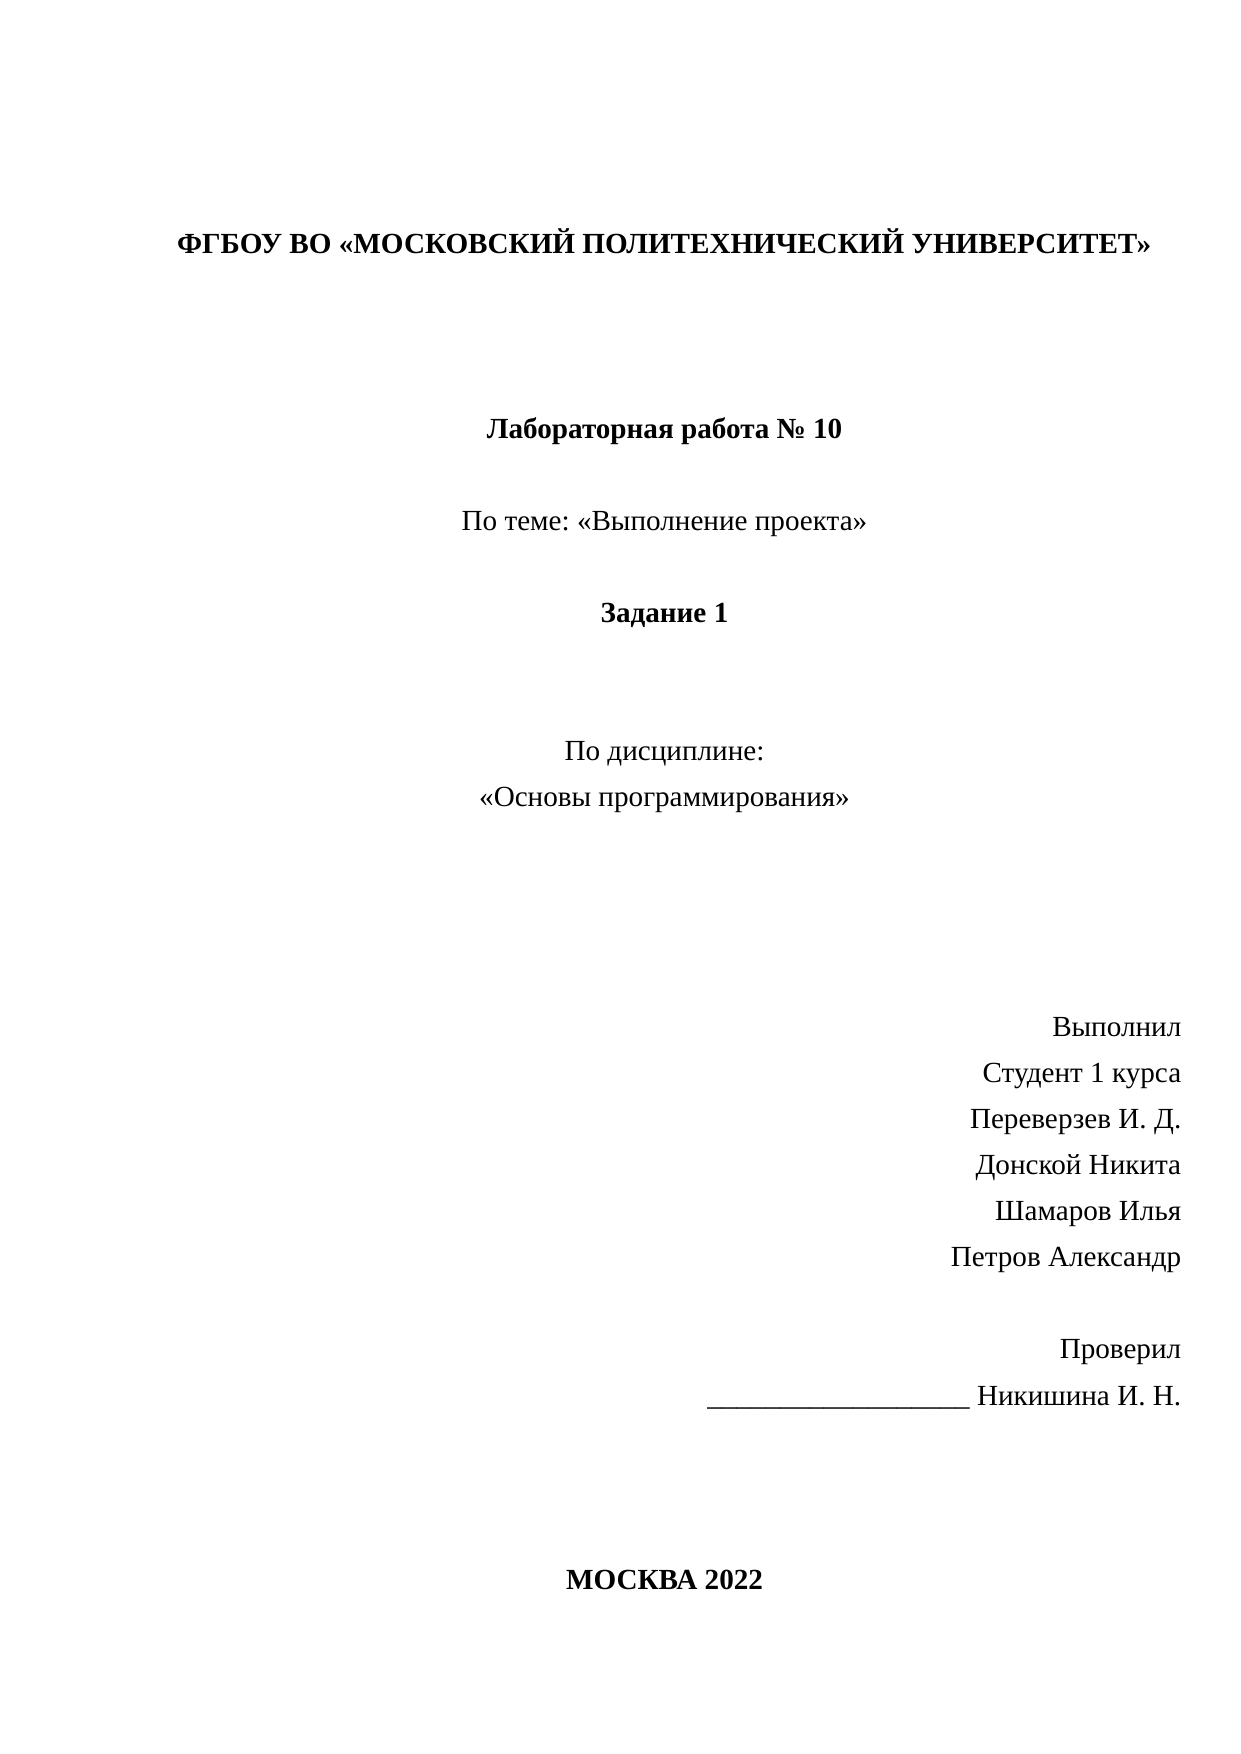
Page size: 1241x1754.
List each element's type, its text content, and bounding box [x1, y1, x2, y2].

text МОСКВА 2022 [148, 1562, 1181, 1595]
text По дисциплине: [148, 733, 1181, 767]
text __________________ Никишина И. Н. [148, 1378, 1181, 1411]
text Шамаров Илья [148, 1193, 1181, 1227]
text Лабораторная работа № 10 [148, 411, 1181, 444]
text Переверзев И. Д. [148, 1101, 1181, 1135]
text Задание 1 [148, 595, 1181, 628]
text «Основы программирования» [148, 779, 1181, 813]
text Студент 1 курса [148, 1055, 1181, 1089]
text По теме: «Выполнение проекта» [148, 503, 1181, 536]
text Выполнил [148, 1009, 1181, 1043]
text Донской Никита [148, 1147, 1181, 1181]
text ФГБОУ ВО «МОСКОВСКИЙ ПОЛИТЕХНИЧЕСКИЙ УНИВЕРСИТЕТ» [148, 227, 1181, 260]
text Проверил [148, 1332, 1181, 1365]
text Петров Александр [148, 1239, 1181, 1273]
